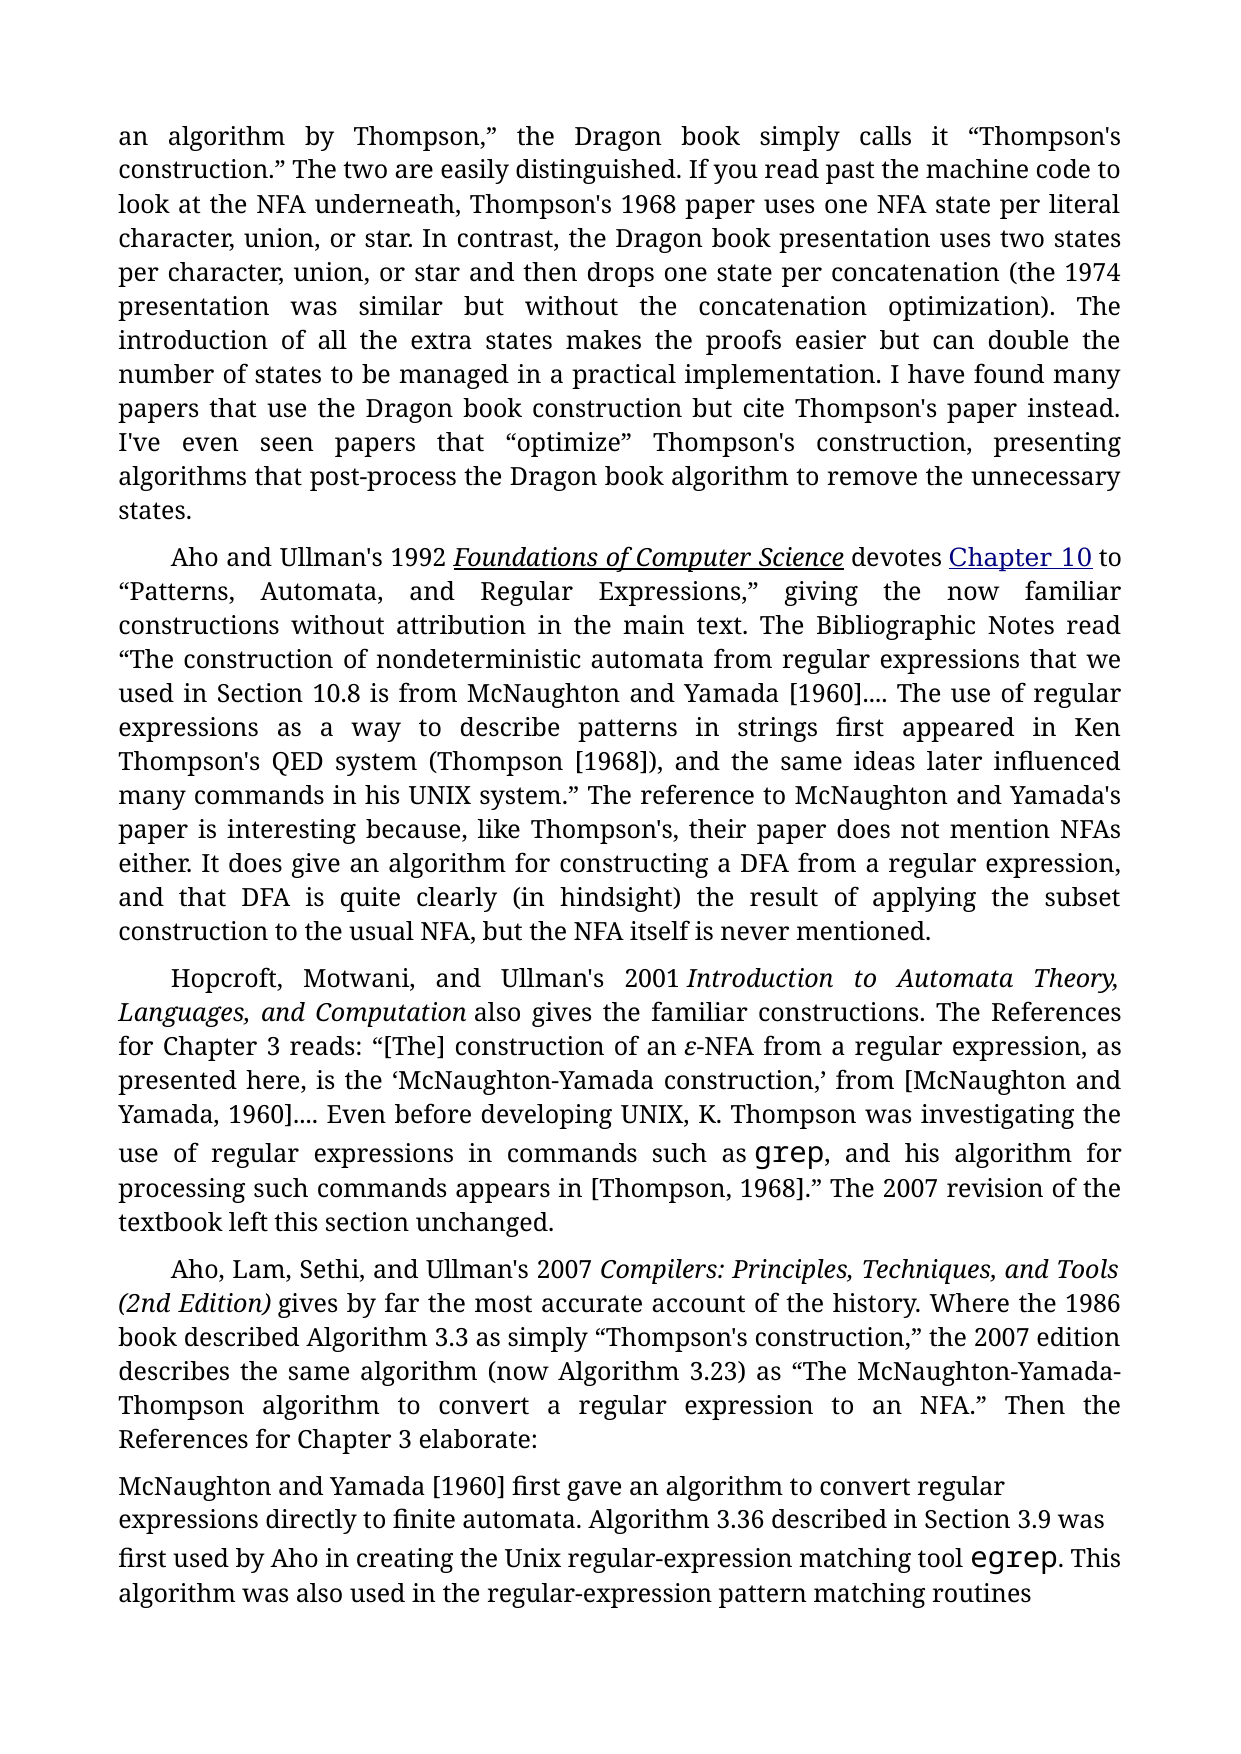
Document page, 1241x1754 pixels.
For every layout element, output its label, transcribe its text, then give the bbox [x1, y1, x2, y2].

text McNaughton and Yamada [1960] first gave an algorithm to convert regular expressions directly to finite automata. Algorithm 3.36 described in Section 3.9 was first used by Aho in creating the Unix regular-expression matching tool egrep. This algorithm was also used in the regular-expression pattern matching routines [118, 1468, 1122, 1610]
text Hopcroft, Motwani, and Ullman's 2001 Introduction to Automata Theory, Languages, and Computation also gives the familiar constructions. The References for Chapter 3 reads: “[The] construction of an ε-NFA from a regular expression, as presented here, is the ‘McNaughton-Yamada construction,’ from [McNaughton and Yamada, 1960].... Even before developing UNIX, K. Thompson was investigating the use of regular expressions in commands such as grep, and his algorithm for processing such commands appears in [Thompson, 1968].” The 2007 revision of the textbook left this section unchanged. [118, 961, 1122, 1239]
text Aho and Ullman's 1992 Foundations of Computer Science devotes Chapter 10 to “Patterns, Automata, and Regular Expressions,” giving the now familiar constructions without attribution in the main text. The Bibliographic Notes read “The construction of nondeterministic automata from regular expressions that we used in Section 10.8 is from McNaughton and Yamada [1960].... The use of regular expressions as a way to describe patterns in strings first appeared in Ken Thompson's QED system (Thompson [1968]), and the same ideas later influenced many commands in his UNIX system.” The reference to McNaughton and Yamada's paper is interesting because, like Thompson's, their paper does not mention NFAs either. It does give an algorithm for constructing a DFA from a regular expression, and that DFA is quite clearly (in hindsight) the result of applying the subset construction to the usual NFA, but the NFA itself is never mentioned. [118, 539, 1122, 948]
text an algorithm by Thompson,” the Dragon book simply calls it “Thompson's construction.” The two are easily distinguished. If you read past the machine code to look at the NFA underneath, Thompson's 1968 paper uses one NFA state per literal character, union, or star. In contrast, the Dragon book presentation uses two states per character, union, or star and then drops one state per concatenation (the 1974 presentation was similar but without the concatenation optimization). The introduction of all the extra states makes the proofs easier but can double the number of states to be managed in a practical implementation. I have found many papers that use the Dragon book construction but cite Thompson's paper instead. I've even seen papers that “optimize” Thompson's construction, presenting algorithms that post-process the Dragon book algorithm to remove the unnecessary states. [118, 118, 1122, 527]
text Aho, Lam, Sethi, and Ullman's 2007 Compilers: Principles, Techniques, and Tools (2nd Edition) gives by far the most accurate account of the history. Where the 1986 book described Algorithm 3.3 as simply “Thompson's construction,” the 2007 edition describes the same algorithm (now Algorithm 3.23) as “The McNaughton-Yamada-Thompson algorithm to convert a regular expression to an NFA.” Then the References for Chapter 3 elaborate: [118, 1251, 1122, 1456]
